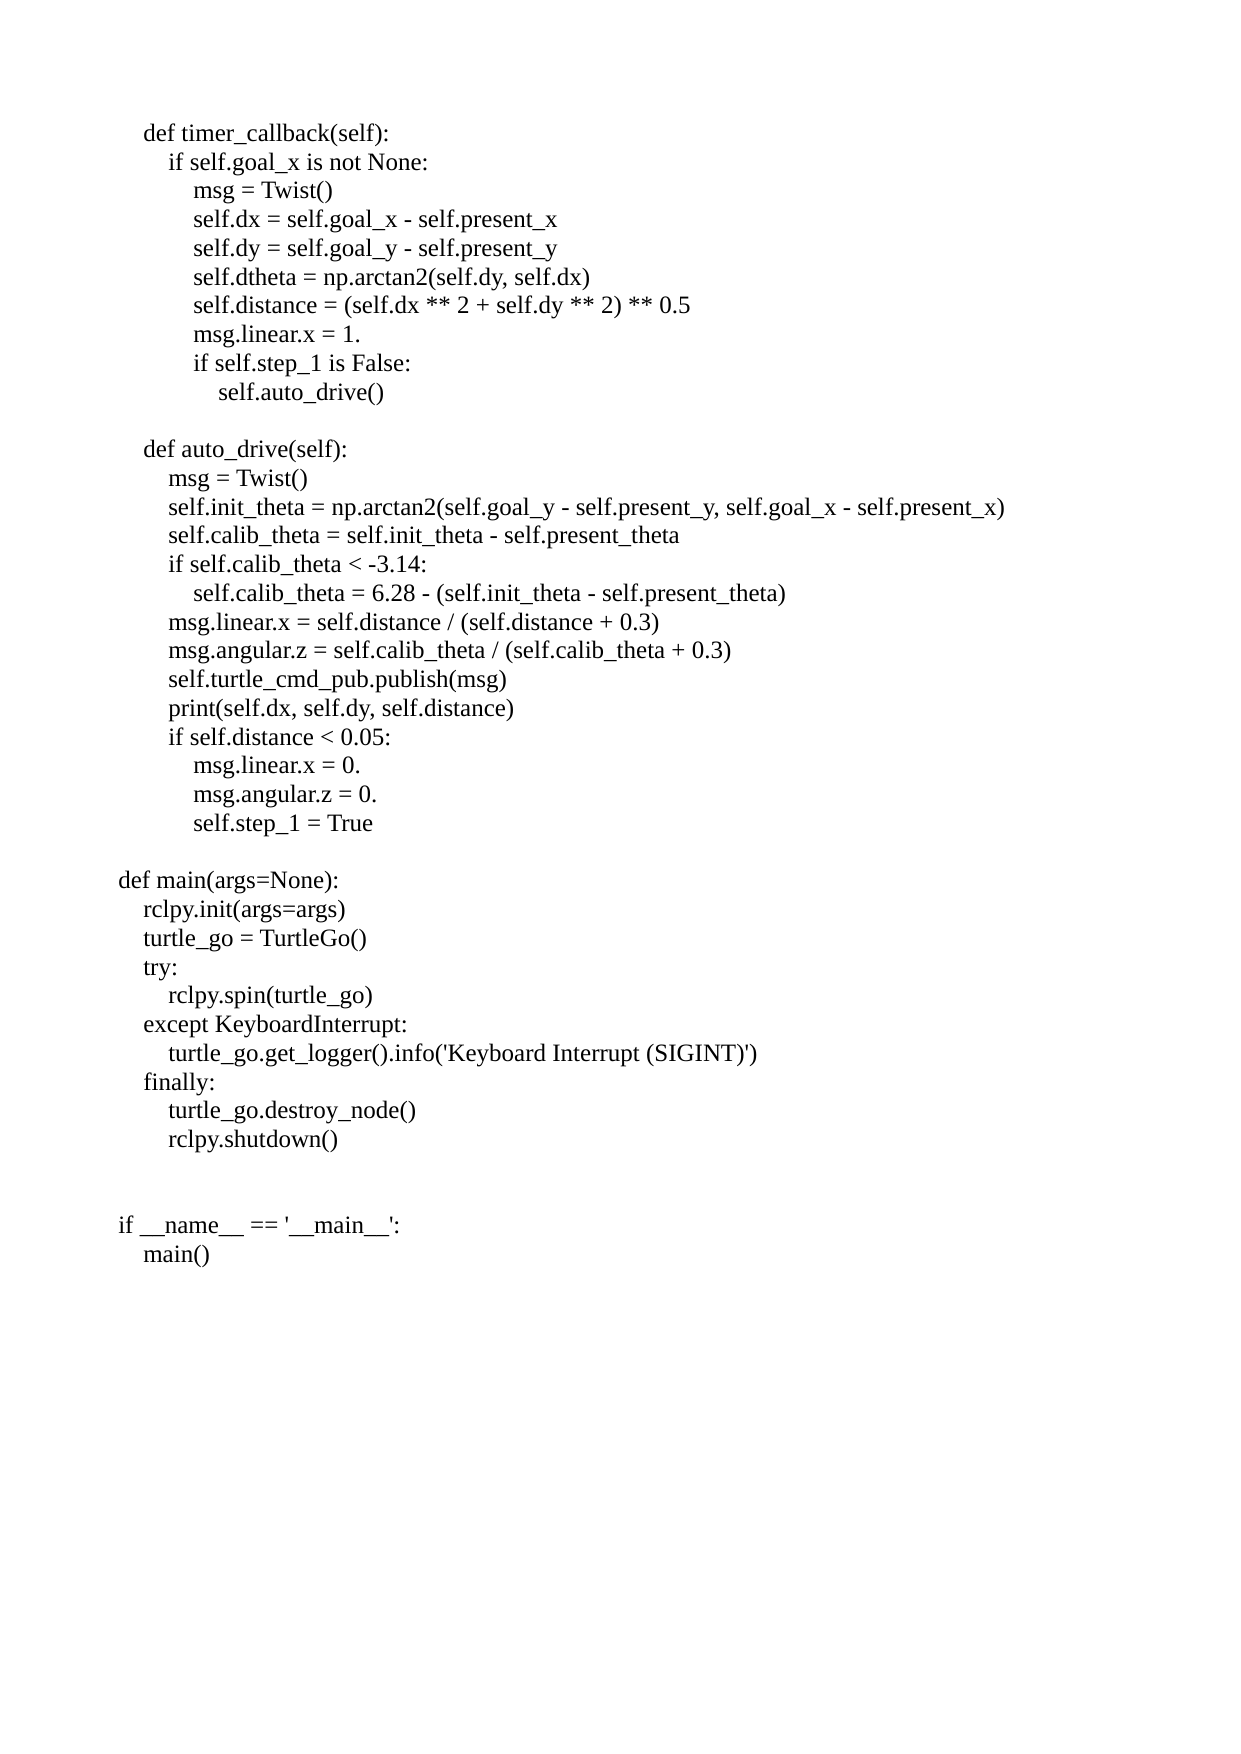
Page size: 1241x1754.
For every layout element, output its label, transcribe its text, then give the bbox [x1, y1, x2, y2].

text self.dx = self.goal_x - self.present_x [118, 204, 1122, 233]
text if self.distance < 0.05: [118, 722, 1122, 751]
text self.turtle_cmd_pub.publish(msg) [118, 664, 1122, 693]
text if __name__ == '__main__': [118, 1211, 1122, 1239]
text rclpy.spin(turtle_go) [118, 981, 1122, 1009]
text self.auto_drive() [118, 377, 1122, 406]
text if self.goal_x is not None: [118, 147, 1122, 176]
text try: [118, 952, 1122, 981]
text def timer_callback(self): [118, 118, 1122, 147]
text print(self.dx, self.dy, self.distance) [118, 693, 1122, 722]
text def main(args=None): [118, 866, 1122, 894]
text self.dy = self.goal_y - self.present_y [118, 233, 1122, 262]
text rclpy.init(args=args) [118, 894, 1122, 923]
text turtle_go.destroy_node() [118, 1096, 1122, 1124]
text msg.angular.z = 0. [118, 779, 1122, 808]
text msg = Twist() [118, 463, 1122, 492]
text if self.step_1 is False: [118, 348, 1122, 377]
text self.step_1 = True [118, 808, 1122, 837]
text msg.angular.z = self.calib_theta / (self.calib_theta + 0.3) [118, 636, 1122, 664]
text rclpy.shutdown() [118, 1124, 1122, 1153]
text main() [118, 1239, 1122, 1268]
text except KeyboardInterrupt: [118, 1009, 1122, 1038]
text msg.linear.x = 1. [118, 319, 1122, 348]
text turtle_go = TurtleGo() [118, 923, 1122, 952]
text self.init_theta = np.arctan2(self.goal_y - self.present_y, self.goal_x - self.present_x) [118, 492, 1122, 521]
text self.calib_theta = self.init_theta - self.present_theta [118, 521, 1122, 549]
text def auto_drive(self): [118, 434, 1122, 463]
text self.dtheta = np.arctan2(self.dy, self.dx) [118, 262, 1122, 291]
text finally: [118, 1067, 1122, 1096]
text self.calib_theta = 6.28 - (self.init_theta - self.present_theta) [118, 578, 1122, 607]
text msg.linear.x = self.distance / (self.distance + 0.3) [118, 607, 1122, 636]
text msg = Twist() [118, 176, 1122, 204]
text turtle_go.get_logger().info('Keyboard Interrupt (SIGINT)') [118, 1038, 1122, 1067]
text msg.linear.x = 0. [118, 751, 1122, 779]
text self.distance = (self.dx ** 2 + self.dy ** 2) ** 0.5 [118, 291, 1122, 319]
text if self.calib_theta < -3.14: [118, 549, 1122, 578]
